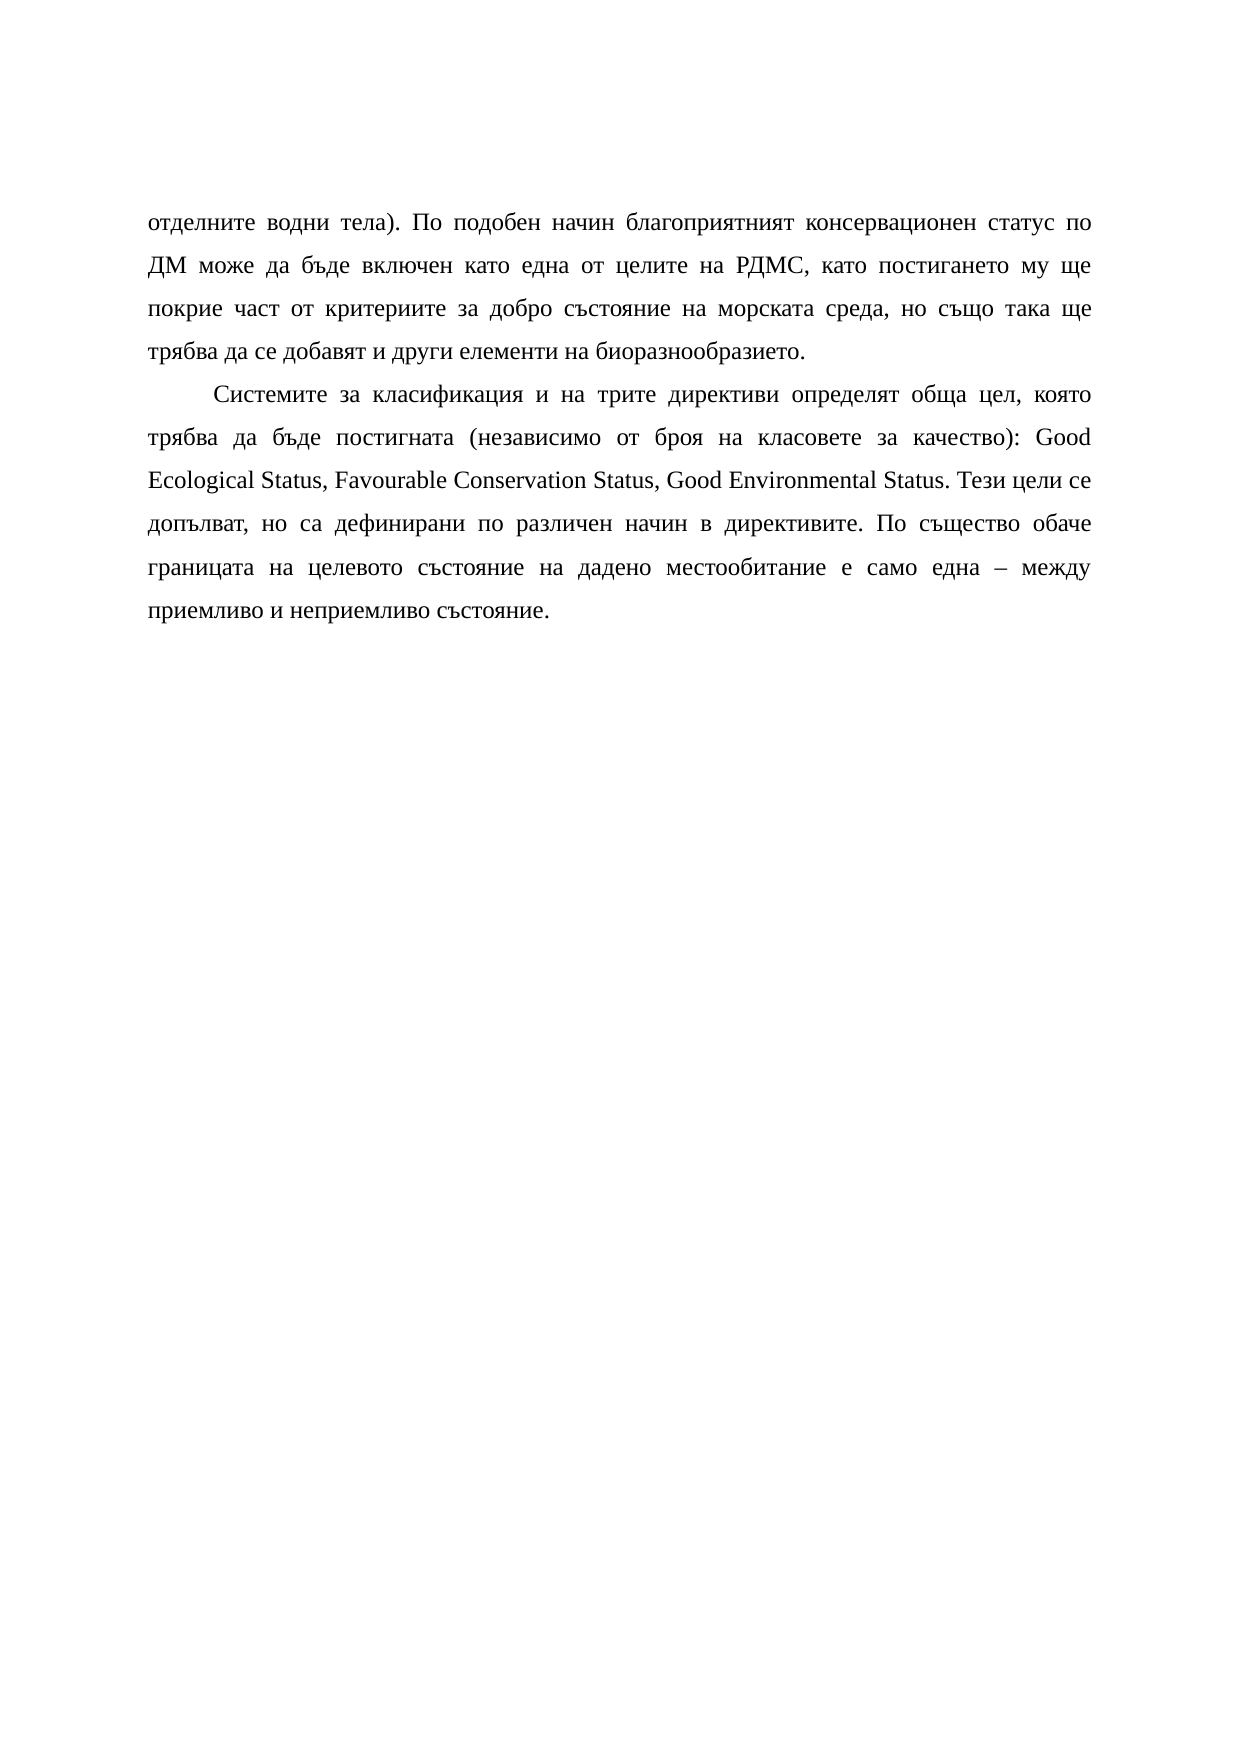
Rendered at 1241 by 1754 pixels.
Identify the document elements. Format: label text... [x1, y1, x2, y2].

text отделните водни тела). По подобен начин благоприятният консервационен статус по ДМ може да бъде включен като една от целите на РДМС, като постигането му ще покрие част от критериите за добро състояние на морската среда, но също така ще трябва да се добавят и други елементи на биоразнообразието. [148, 207, 1093, 365]
text Системите за класификация и на трите директиви определят обща цел, която трябва да бъде постигната (независимо от броя на класовете за качество): Good Ecological Status, Favourable Conservation Status, Good Environmental Status. Тези цели се допълват, но са дефинирани по различен начин в директивите. По същество обаче границата на целевото състояние на дадено местообитание е само една – между приемливо и неприемливо състояние. [148, 379, 1093, 623]
